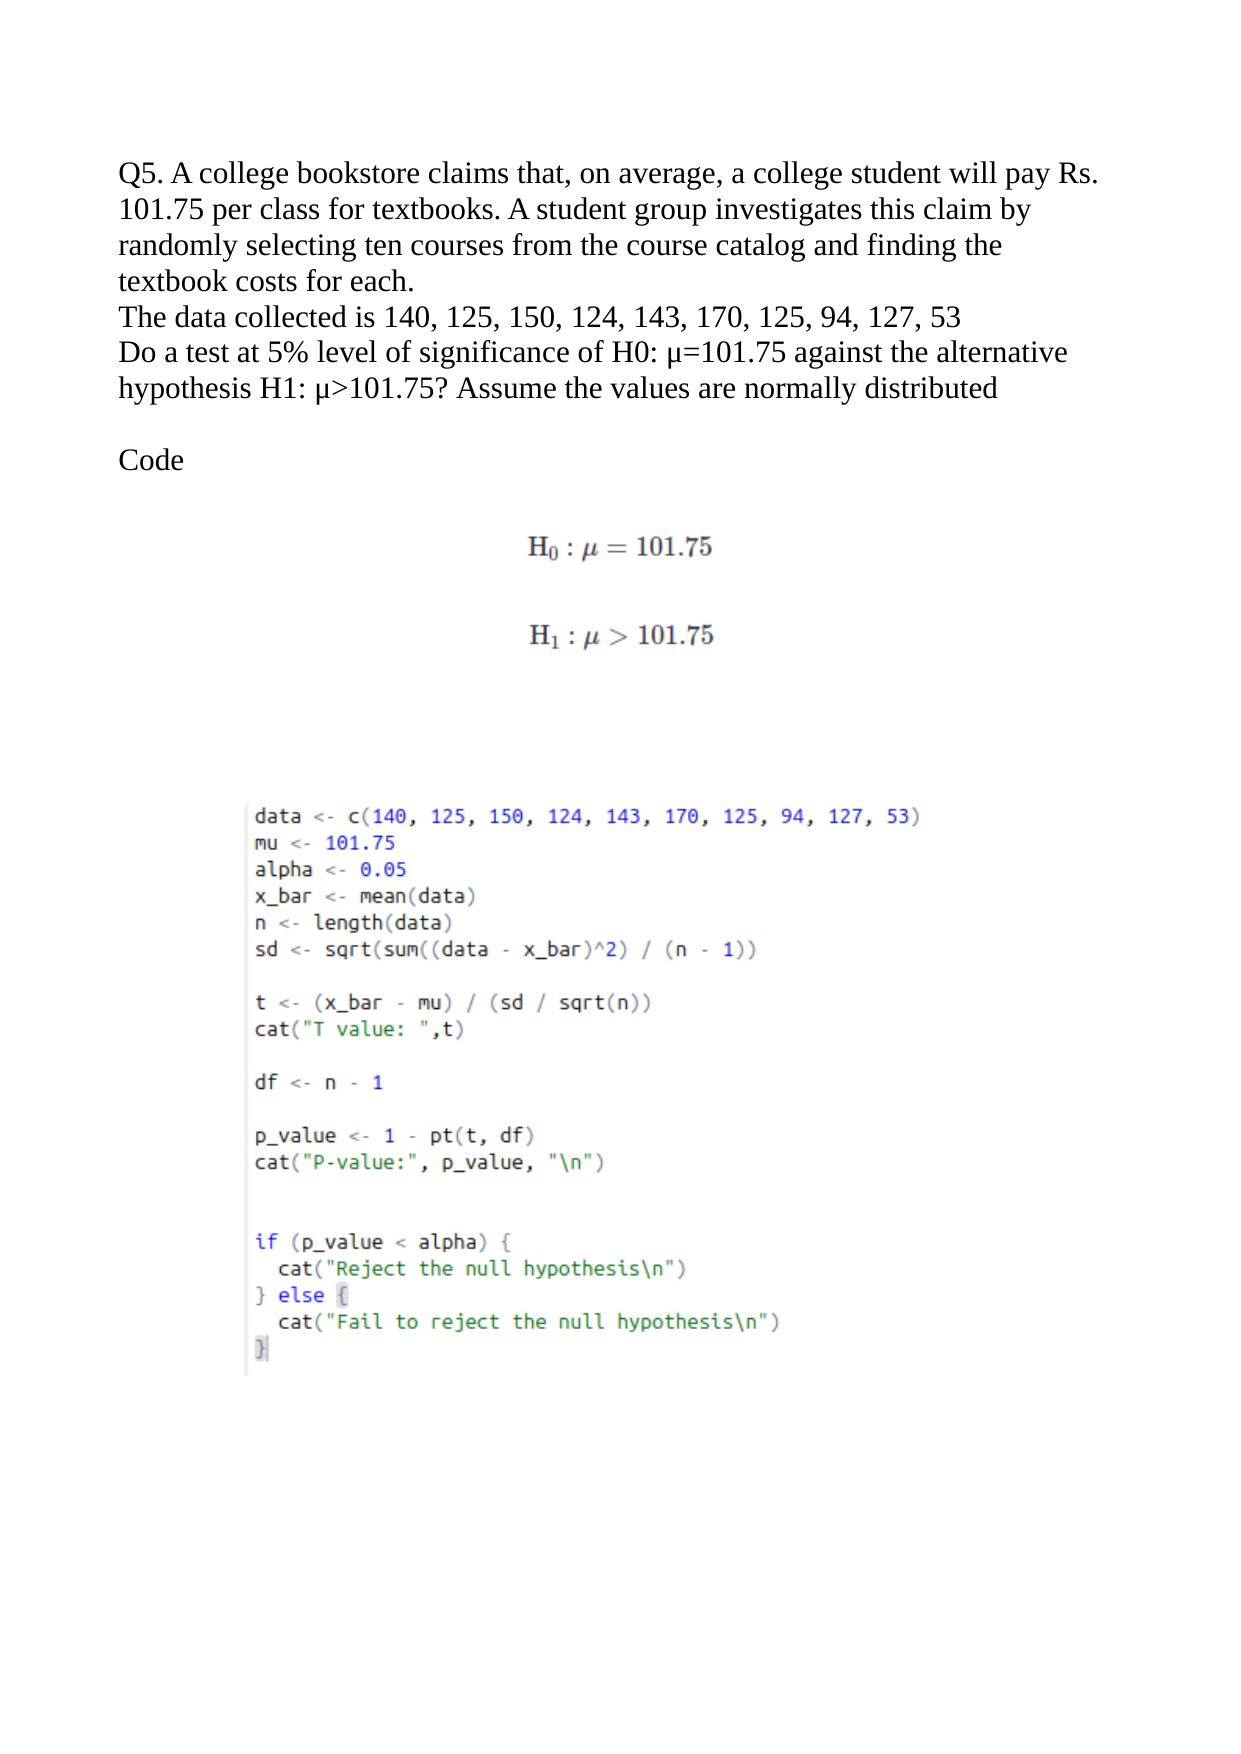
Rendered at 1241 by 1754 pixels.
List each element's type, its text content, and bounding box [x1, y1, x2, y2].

text The data collected is 140, 125, 150, 124, 143, 170, 125, 94, 127, 53 [118, 298, 1122, 334]
text Q5. A college bookstore claims that, on average, a college student will pay Rs. [118, 154, 1122, 190]
picture [244, 804, 974, 1376]
text hypothesis H1: μ>101.75? Assume the values are normally distributed [118, 370, 1122, 406]
picture [517, 604, 723, 665]
text textbook costs for each. [118, 262, 1122, 298]
text Do a test at 5% level of significance of H0: μ=101.75 against the alternative [118, 334, 1122, 370]
text Code [118, 442, 1122, 477]
text randomly selecting ten courses from the course catalog and finding the [118, 226, 1122, 262]
picture [517, 513, 723, 575]
text 101.75 per class for textbooks. A student group investigates this claim by [118, 190, 1122, 226]
